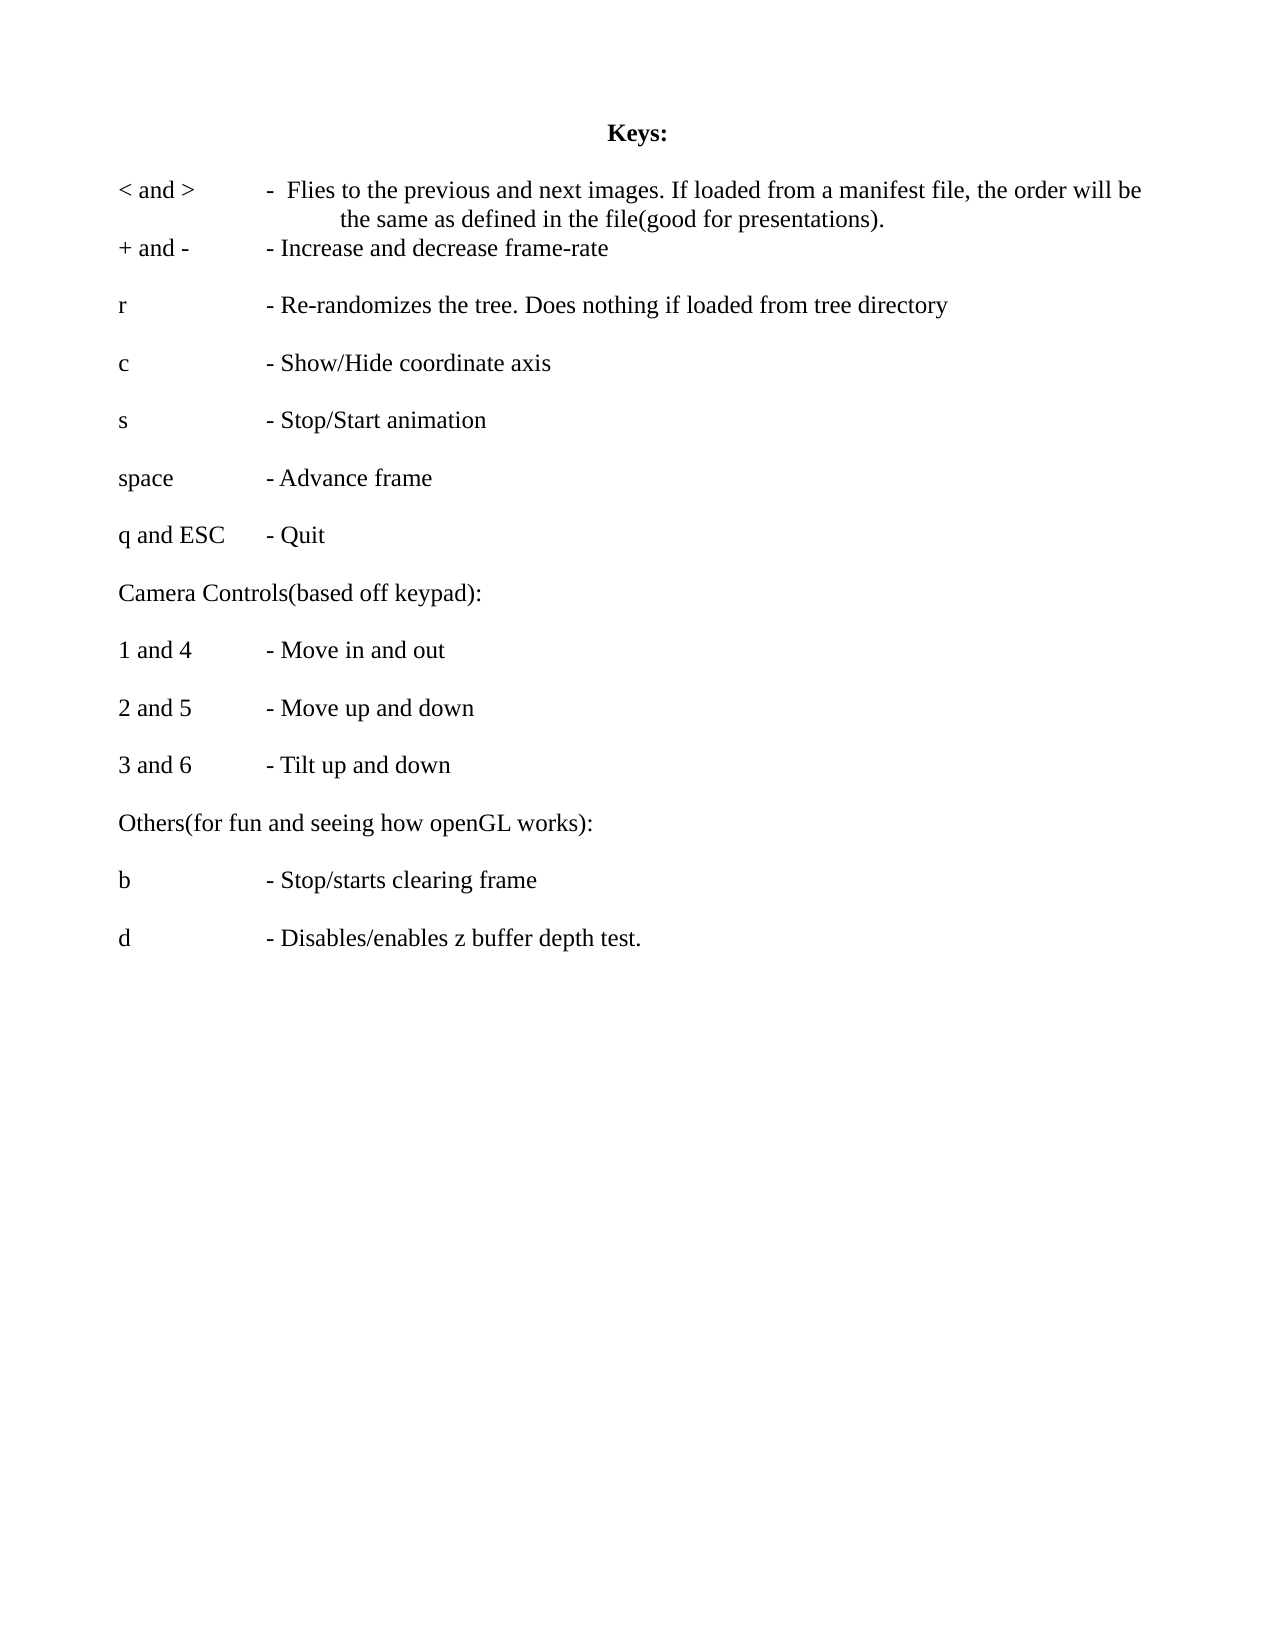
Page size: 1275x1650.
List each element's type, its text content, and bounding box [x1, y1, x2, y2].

text b - Stop/starts clearing frame [118, 866, 1157, 894]
text + and - - Increase and decrease frame-rate [118, 233, 1157, 262]
text 3 and 6 - Tilt up and down [118, 751, 1157, 779]
text 1 and 4 - Move in and out [118, 636, 1157, 664]
text c - Show/Hide coordinate axis [118, 348, 1157, 377]
text s - Stop/Start animation [118, 406, 1157, 434]
text Keys: [118, 118, 1157, 147]
text Others(for fun and seeing how openGL works): [118, 808, 1157, 837]
text r - Re-randomizes the tree. Does nothing if loaded from tree directory [118, 291, 1157, 319]
text space - Advance frame [118, 463, 1157, 492]
text < and > - Flies to the previous and next images. If loaded from a manifest file, the order will be the same as defined in the file(good for presentations). [118, 176, 1157, 233]
text Camera Controls(based off keypad): [118, 578, 1157, 607]
text d - Disables/enables z buffer depth test. [118, 923, 1157, 952]
text q and ESC - Quit [118, 521, 1157, 549]
text 2 and 5 - Move up and down [118, 693, 1157, 722]
